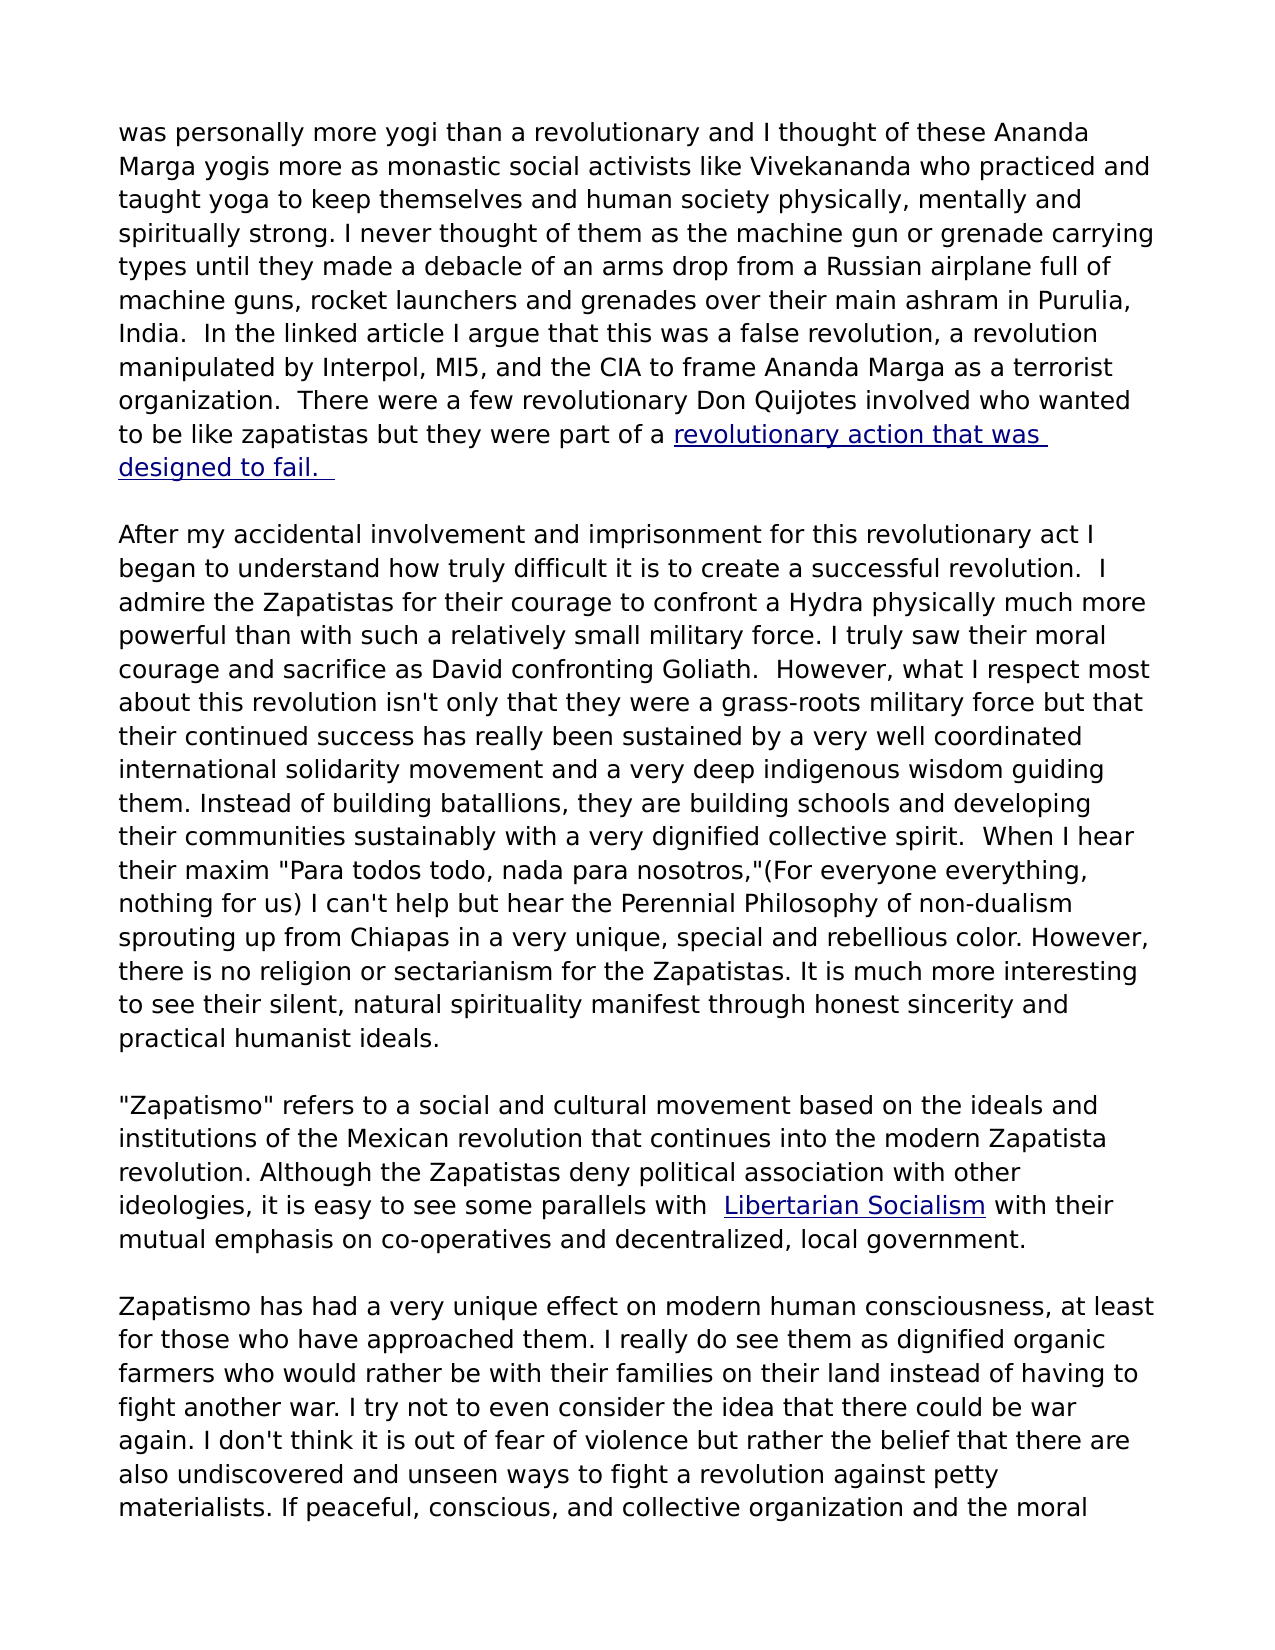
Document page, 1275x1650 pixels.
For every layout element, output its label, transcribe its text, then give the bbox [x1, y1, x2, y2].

text was personally more yogi than a revolutionary and I thought of these Ananda Marga yogis more as monastic social activists like Vivekananda who practiced and taught yoga to keep themselves and human society physically, mentally and spiritually strong. I never thought of them as the machine gun or grenade carrying types until they made a debacle of an arms drop from a Russian airplane full of machine guns, rocket launchers and grenades over their main ashram in Purulia, India. In the linked article I argue that this was a false revolution, a revolution manipulated by Interpol, MI5, and the CIA to frame Ananda Marga as a terrorist organization. There were a few revolutionary Don Quijotes involved who wanted to be like zapatistas but they were part of a revolutionary action that was designed to fail. After my accidental involvement and imprisonment for this revolutionary act I began to understand how truly difficult it is to create a successful revolution. I admire the Zapatistas for their courage to confront a Hydra physically much more powerful than with such a relatively small military force. I truly saw their moral courage and sacrifice as David confronting Goliath. However, what I respect most about this revolution isn't only that they were a grass-roots military force but that their continued success has really been sustained by a very well coordinated international solidarity movement and a very deep indigenous wisdom guiding them. Instead of building batallions, they are building schools and developing their communities sustainably with a very dignified collective spirit. When I hear their maxim "Para todos todo, nada para nosotros,"(For everyone everything, nothing for us) I can't help but hear the Perennial Philosophy of non-dualism sprouting up from Chiapas in a very unique, special and rebellious color. However, there is no religion or sectarianism for the Zapatistas. It is much more interesting to see their silent, natural spirituality manifest through honest sincerity and practical humanist ideals. "Zapatismo" refers to a social and cultural movement based on the ideals and institutions of the Mexican revolution that continues into the modern Zapatista revolution. Although the Zapatistas deny political association with other ideologies, it is easy to see some parallels with Libertarian Socialism with their mutual emphasis on co-operatives and decentralized, local government. Zapatismo has had a very unique effect on modern human consciousness, at least for those who have approached them. I really do see them as dignified organic farmers who would rather be with their families on their land instead of having to fight another war. I try not to even consider the idea that there could be war again. I don't think it is out of fear of violence but rather the belief that there are also undiscovered and unseen ways to fight a revolution against petty materialists. If peaceful, conscious, and collective organization and the moral [118, 118, 1157, 1522]
